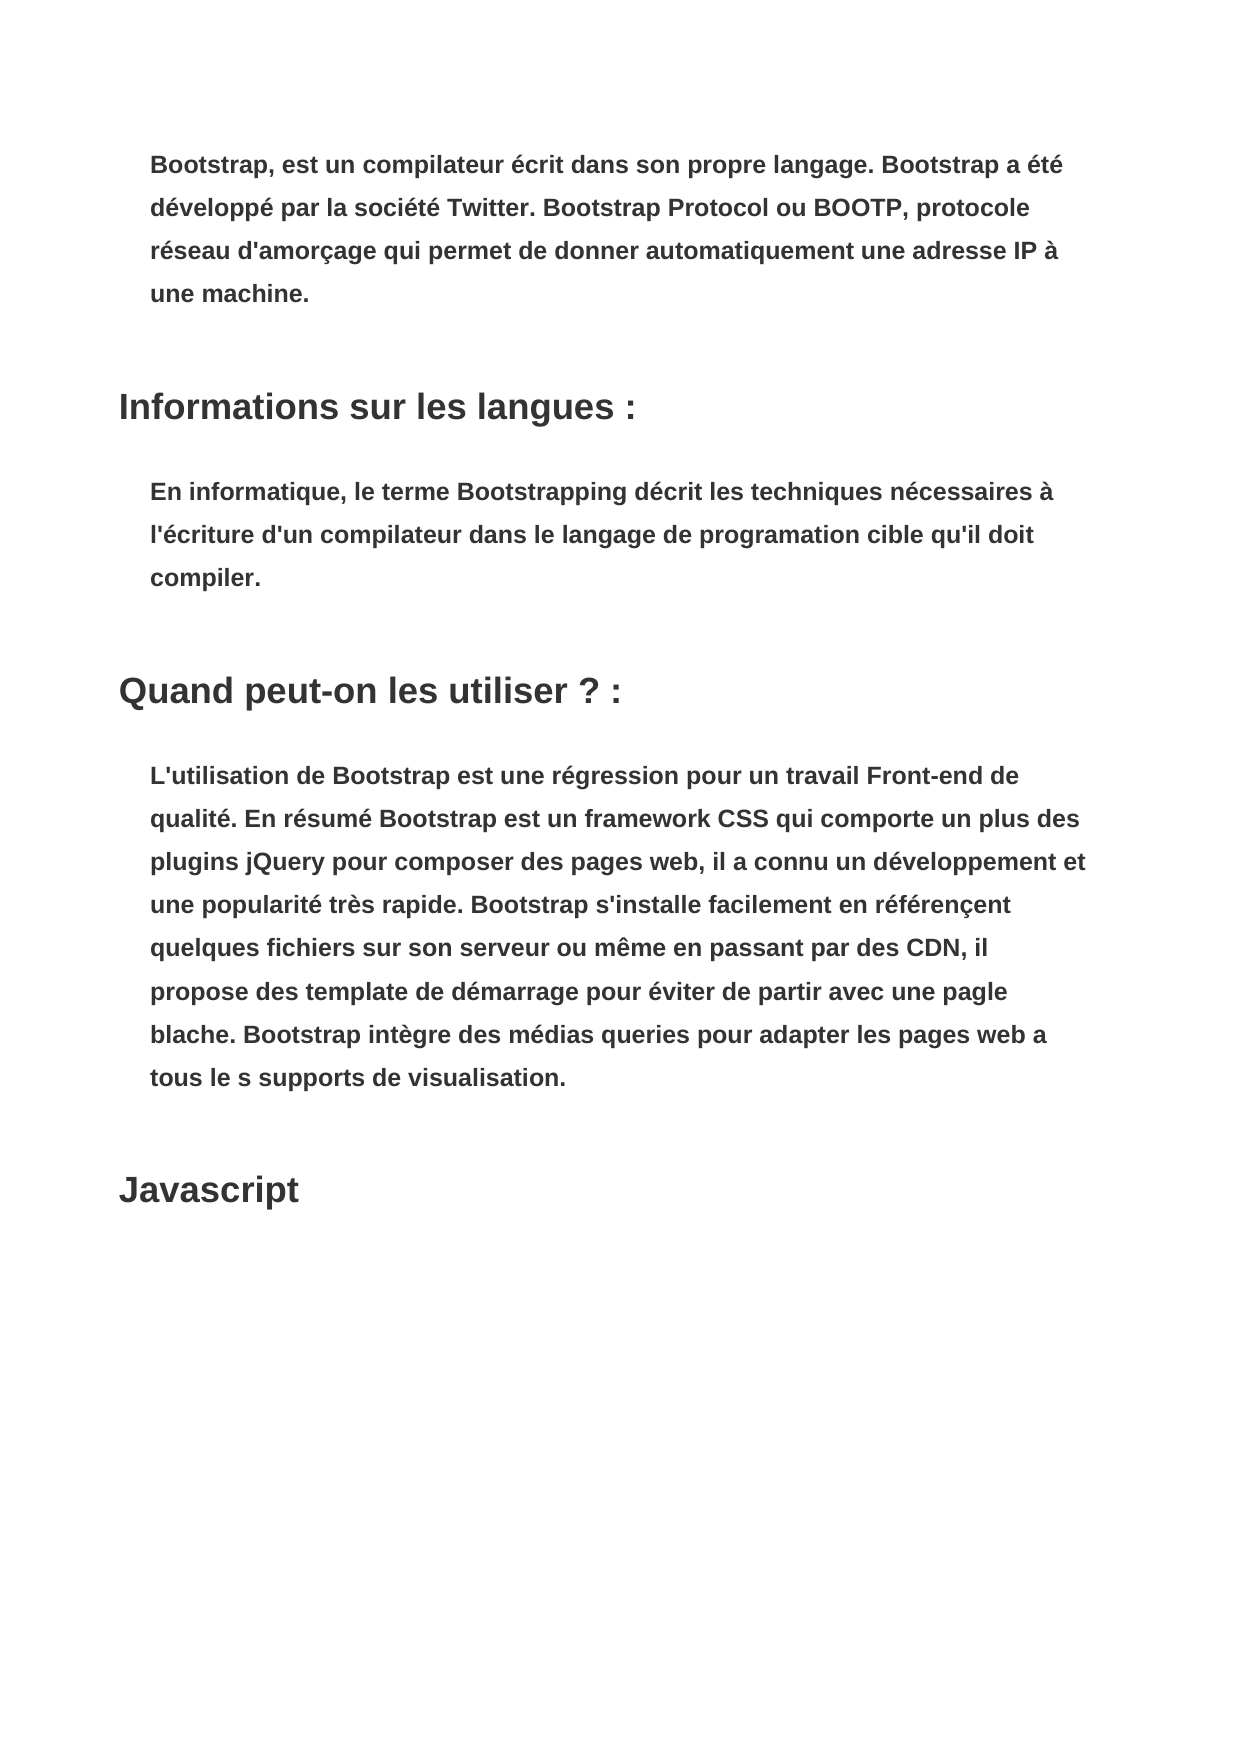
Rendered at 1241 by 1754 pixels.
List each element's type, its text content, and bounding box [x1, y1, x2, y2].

text En informatique, le terme Bootstrapping décrit les techniques nécessaires à l'écriture d'un compilateur dans le langage de programation cible qu'il doit compiler. [150, 477, 1090, 592]
subtitle Informations sur les langues : [119, 385, 1090, 427]
subtitle Javascript [119, 1168, 1090, 1210]
text Bootstrap, est un compilateur écrit dans son propre langage. Bootstrap a été développé par la société Twitter. Bootstrap Protocol ou BOOTP, protocole réseau d'amorçage qui permet de donner automatiquement une adresse IP à une machine. [150, 150, 1090, 308]
subtitle Quand peut-on les utiliser ? : [119, 669, 1090, 711]
text L'utilisation de Bootstrap est une régression pour un travail Front-end de qualité. En résumé Bootstrap est un framework CSS qui comporte un plus des plugins jQuery pour composer des pages web, il a connu un développement et une popularité très rapide. Bootstrap s'installe facilement en référençent quelques fichiers sur son serveur ou même en passant par des CDN, il propose des template de démarrage pour éviter de partir avec une pagle blache. Bootstrap intègre des médias queries pour adapter les pages web a tous le s supports de visualisation. [150, 761, 1090, 1091]
